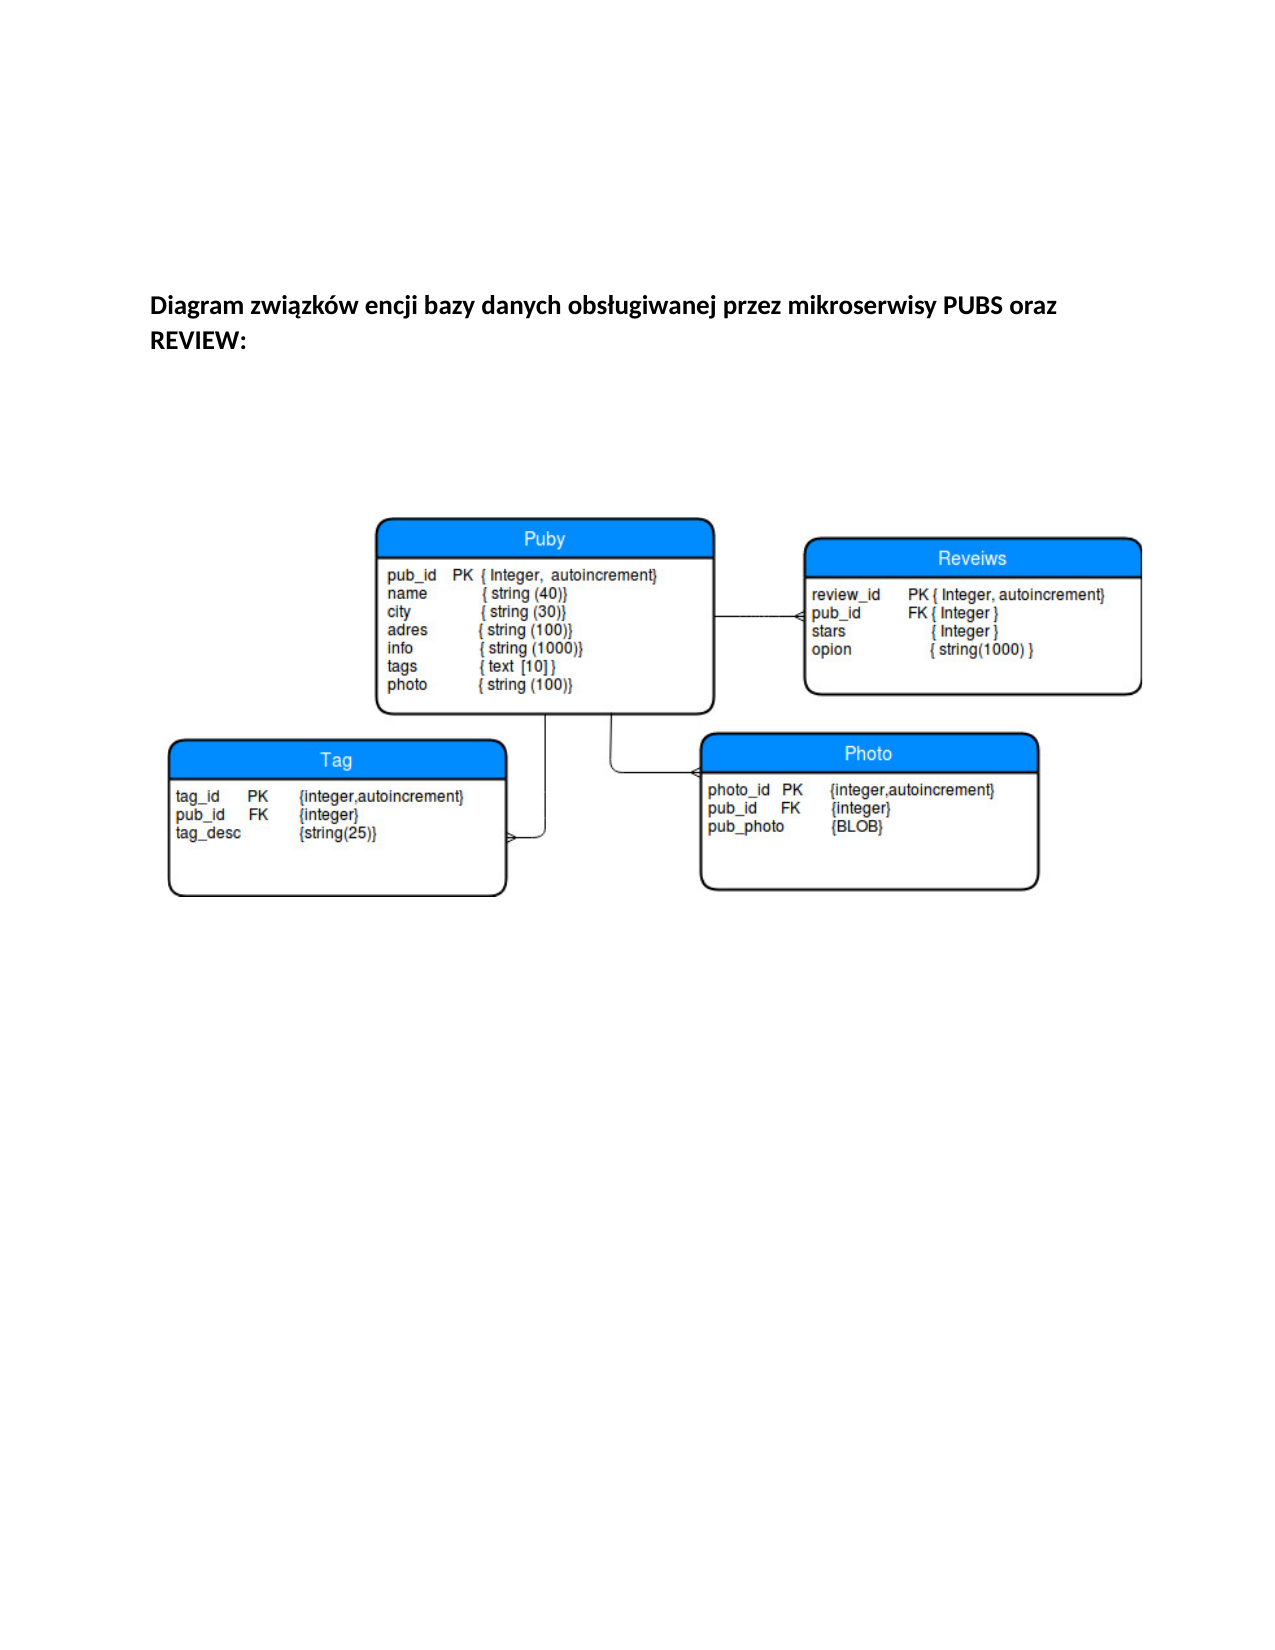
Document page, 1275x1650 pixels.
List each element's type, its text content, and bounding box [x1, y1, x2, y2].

picture [167, 517, 1143, 897]
subtitle Diagram związków encji bazy danych obsługiwanej przez mikroserwisy PUBS oraz REVIEW: [150, 288, 1125, 357]
